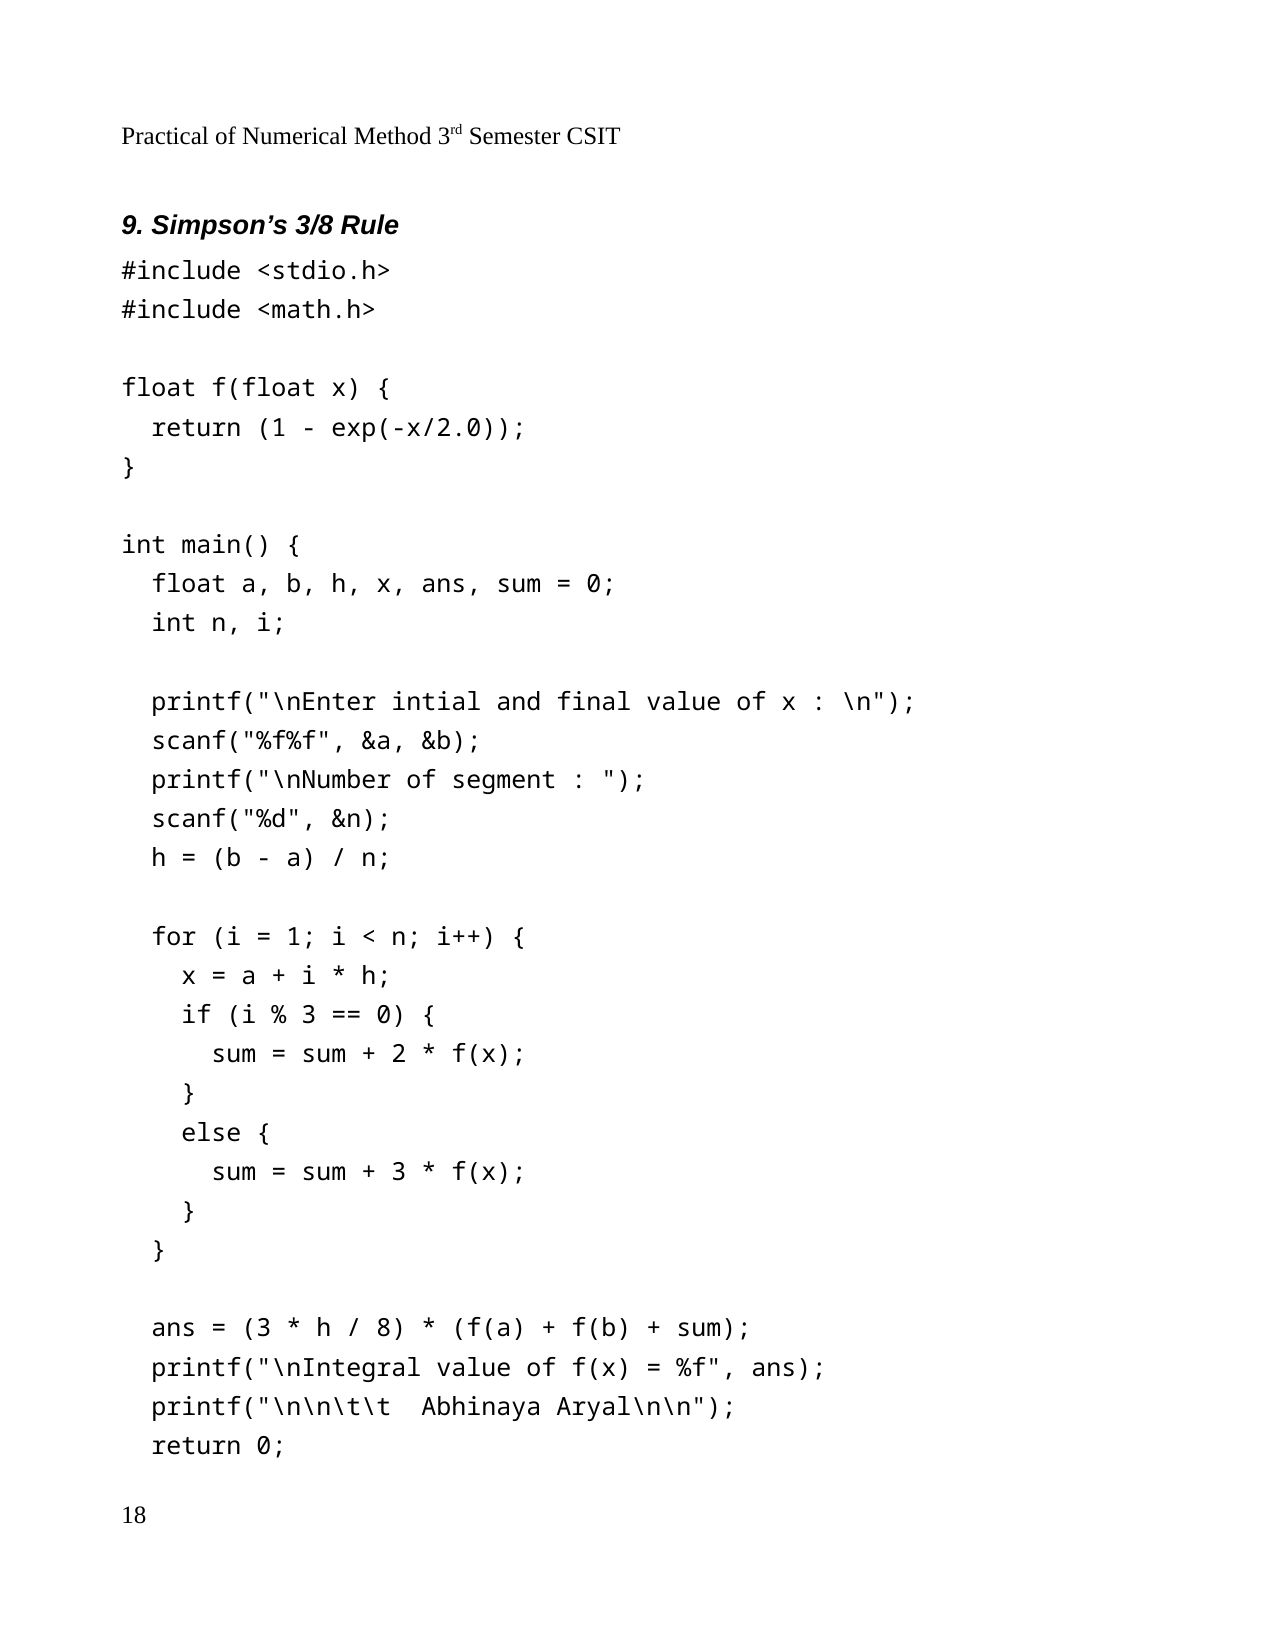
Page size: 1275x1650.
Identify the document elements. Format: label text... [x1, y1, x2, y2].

text for (i = 1; i < n; i++) { [121, 918, 1154, 952]
text float f(float x) { [121, 370, 1154, 404]
text } [121, 1232, 1154, 1266]
text printf("\nNumber of segment : "); [121, 762, 1154, 796]
text if (i % 3 == 0) { [121, 997, 1154, 1031]
text scanf("%d", &n); [121, 801, 1154, 835]
text printf("\nEnter intial and final value of x : \n"); [121, 683, 1154, 717]
text int main() { [121, 527, 1154, 561]
text ans = (3 * h / 8) * (f(a) + f(b) + sum); [121, 1310, 1154, 1344]
text return (1 - exp(-x/2.0)); [121, 409, 1154, 443]
text return 0; [121, 1428, 1154, 1462]
text } [121, 1193, 1154, 1227]
text int n, i; [121, 605, 1154, 639]
text x = a + i * h; [121, 958, 1154, 992]
text sum = sum + 2 * f(x); [121, 1036, 1154, 1070]
subtitle 9. Simpson’s 3/8 Rule [121, 209, 1154, 240]
text h = (b - a) / n; [121, 840, 1154, 874]
text } [121, 448, 1154, 482]
text } [121, 1075, 1154, 1109]
text else { [121, 1114, 1154, 1148]
text printf("\n\n\t\t Abhinaya Aryal\n\n"); [121, 1388, 1154, 1422]
text float a, b, h, x, ans, sum = 0; [121, 566, 1154, 600]
text #include <math.h> [121, 292, 1154, 326]
text #include <stdio.h> [121, 253, 1154, 287]
text printf("\nIntegral value of f(x) = %f", ans); [121, 1349, 1154, 1383]
text sum = sum + 3 * f(x); [121, 1153, 1154, 1187]
text scanf("%f%f", &a, &b); [121, 723, 1154, 757]
